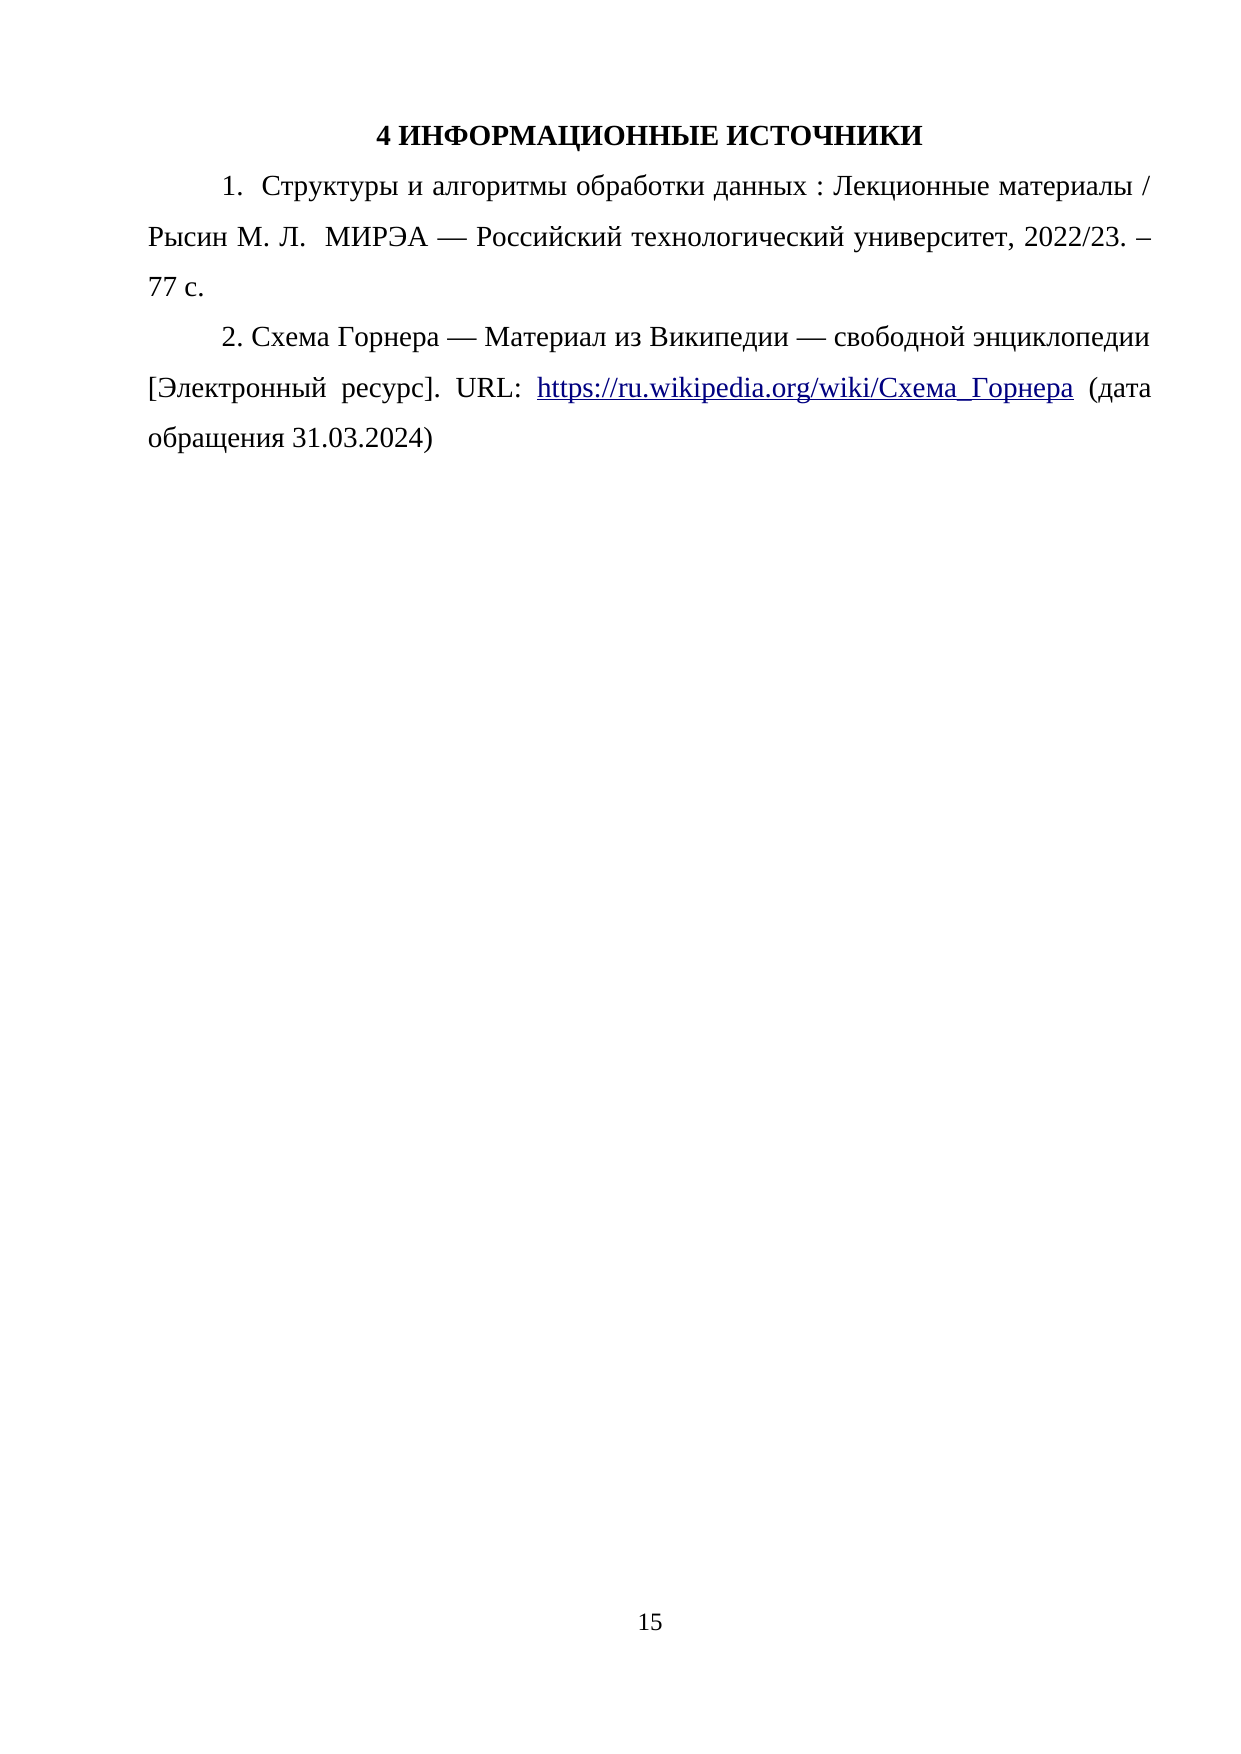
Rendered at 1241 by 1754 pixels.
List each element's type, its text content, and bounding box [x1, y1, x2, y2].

text 4 ИНФОРМАЦИОННЫЕ ИСТОЧНИКИ [148, 118, 1152, 152]
text 1. Структуры и алгоритмы обработки данных : Лекционные материалы / Рысин М. Л. МИРЭА — Российский технологический университет, 2022/23. – 77 с. [148, 168, 1152, 303]
text 2. Схема Горнера — Материал из Википедии — свободной энциклопедии [Электронный ресурс]. URL: https://ru.wikipedia.org/wiki/Схема_Горнера (дата обращения 31.03.2024) [148, 319, 1152, 453]
